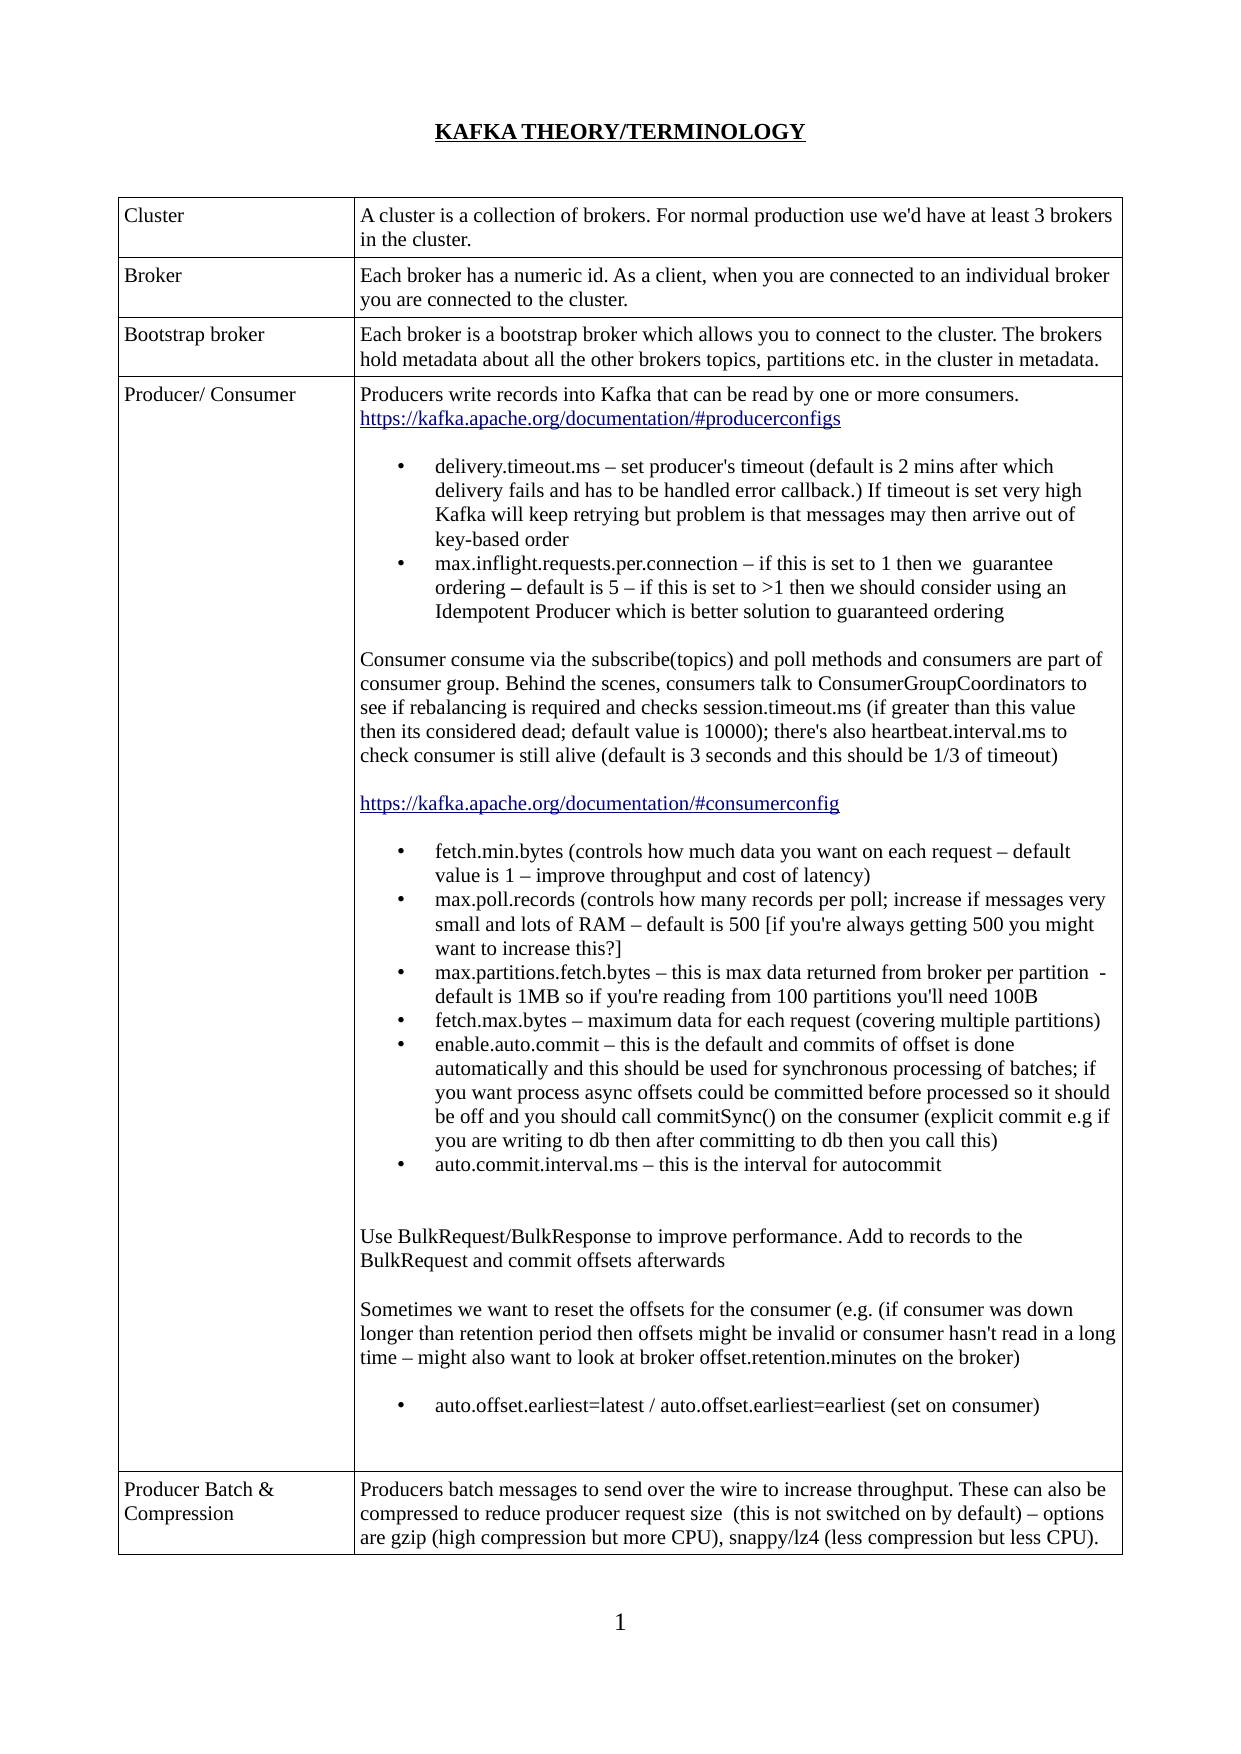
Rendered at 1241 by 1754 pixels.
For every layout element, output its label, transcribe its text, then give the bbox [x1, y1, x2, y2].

table_cell Producers batch messages to send over the wire to increase throughput. These can also be compressed to reduce producer request size (this is not switched on by default) – options are gzip (high compression but more CPU), snappy/lz4 (less compression but less CPU). [355, 1472, 1122, 1554]
table_cell Each broker has a numeric id. As a client, when you are connected to an individual broker you are connected to the cluster. [355, 258, 1122, 317]
table_cell Broker [119, 258, 354, 317]
table_cell Each broker is a bootstrap broker which allows you to connect to the cluster. The brokers hold metadata about all the other brokers topics, partitions etc. in the cluster in metadata. [355, 318, 1122, 376]
table_cell Producers write records into Kafka that can be read by one or more consumers. https://kafka.apache.org/documentation/#producerconfigs delivery.timeout.ms – set producer's timeout (default is 2 mins after which delivery fails and has to be handled error callback.) If timeout is set very high Kafka will keep retrying but problem is that messages may then arrive out of key-based order max.inflight.requests.per.connection – if this is set to 1 then we guarantee ordering – default is 5 – if this is set to >1 then we should consider using an Idempotent Producer which is better solution to guaranteed ordering Consumer consume via the subscribe(topics) and poll methods and consumers are part of consumer group. Behind the scenes, consumers talk to ConsumerGroupCoordinators to see if rebalancing is required and checks session.timeout.ms (if greater than this value then its considered dead; default value is 10000); there's also heartbeat.interval.ms to check consumer is still alive (default is 3 seconds and this should be 1/3 of timeout) https://kafka.apache.org/documentation/#consumerconfig fetch.min.bytes (controls how much data you want on each request – default value is 1 – improve throughput and cost of latency) max.poll.records (controls how many records per poll; increase if messages very small and lots of RAM – default is 500 [if you're always getting 500 you might want to increase this?] max.partitions.fetch.bytes – this is max data returned from broker per partition - default is 1MB so if you're reading from 100 partitions you'll need 100B fetch.max.bytes – maximum data for each request (covering multiple partitions) enable.auto.commit – this is the default and commits of offset is done automatically and this should be used for synchronous processing of batches; if you want process async offsets could be committed before processed so it should be off and you should call commitSync() on the consumer (explicit commit e.g if you are writing to db then after committing to db then you call this) auto.commit.interval.ms – this is the interval for autocommit Use BulkRequest/BulkResponse to improve performance. Add to records to the BulkRequest and commit offsets afterwards Sometimes we want to reset the offsets for the consumer (e.g. (if consumer was down longer than retention period then offsets might be invalid or consumer hasn't read in a long time – might also want to look at broker offset.retention.minutes on the broker) auto.offset.earliest=latest / auto.offset.earliest=earliest (set on consumer) [355, 377, 1122, 1471]
table_header A cluster is a collection of brokers. For normal production use we'd have at least 3 brokers in the cluster. [355, 198, 1122, 257]
text KAFKA THEORY/TERMINOLOGY [118, 118, 1122, 144]
table_header Cluster [119, 198, 354, 257]
table_cell Bootstrap broker [119, 318, 354, 376]
table_cell Producer/ Consumer [119, 377, 354, 1471]
table_cell Producer Batch & Compression [119, 1472, 354, 1554]
